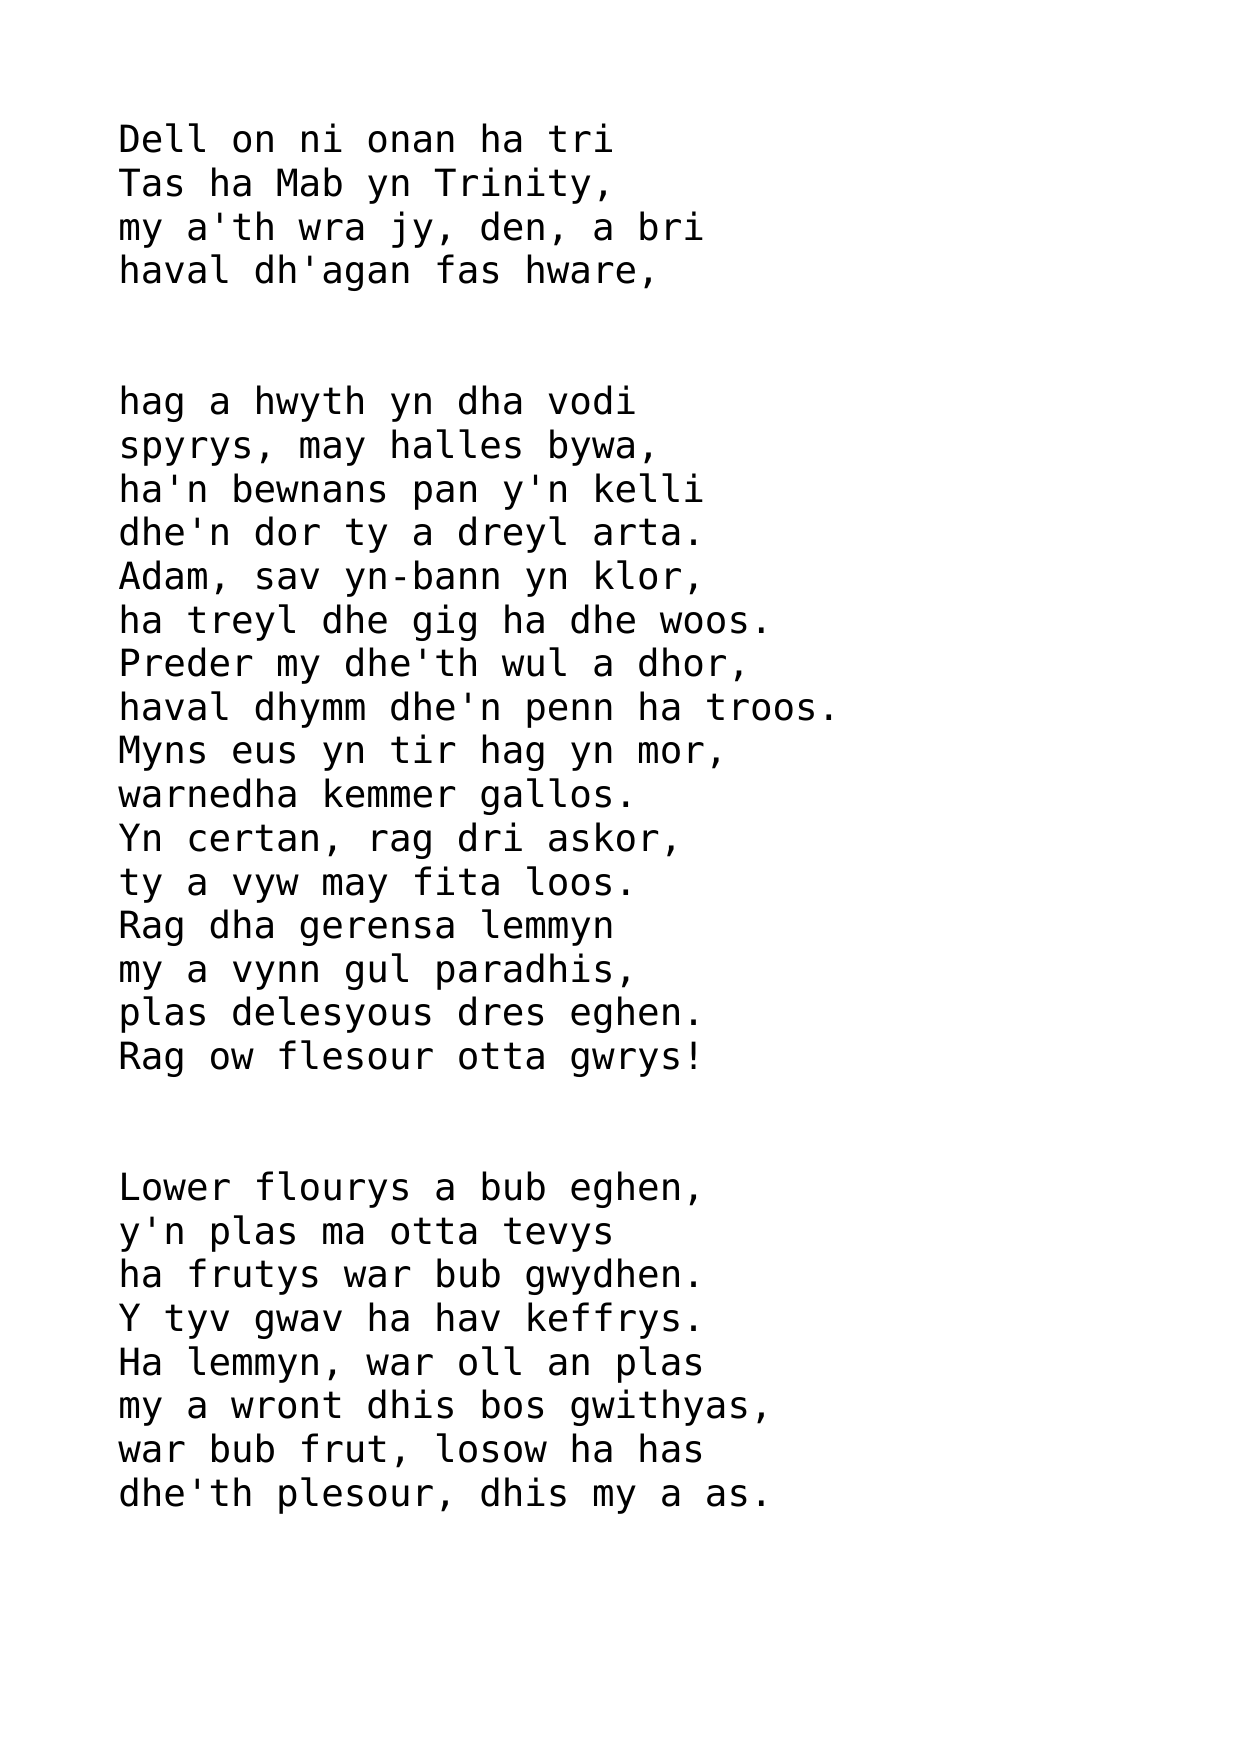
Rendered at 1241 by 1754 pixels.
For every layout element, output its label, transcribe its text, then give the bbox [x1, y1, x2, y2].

text ha'n bewnans pan y'n kelli [118, 467, 1122, 511]
text Yn certan, rag dri askor, [118, 816, 1122, 860]
text plas delesyous dres eghen. [118, 991, 1122, 1035]
text ty a vyw may fita loos. [118, 860, 1122, 904]
text haval dh'agan fas hware, [118, 249, 1122, 293]
text war bub frut, losow ha has [118, 1427, 1122, 1471]
text dhe'n dor ty a dreyl arta. [118, 511, 1122, 554]
text hag a hwyth yn dha vodi [118, 380, 1122, 424]
text y'n plas ma otta tevys [118, 1209, 1122, 1253]
text Lower flourys a bub eghen, [118, 1166, 1122, 1209]
text my a'th wra jy, den, a bri [118, 205, 1122, 249]
text my a wront dhis bos gwithyas, [118, 1384, 1122, 1427]
text Preder my dhe'th wul a dhor, [118, 642, 1122, 686]
text Tas ha Mab yn Trinity, [118, 162, 1122, 205]
text Ha lemmyn, war oll an plas [118, 1340, 1122, 1384]
text spyrys, may halles bywa, [118, 424, 1122, 467]
text Dell on ni onan ha tri [118, 118, 1122, 162]
text Adam, sav yn-bann yn klor, [118, 554, 1122, 598]
text dhe'th plesour, dhis my a as. [118, 1471, 1122, 1515]
text warnedha kemmer gallos. [118, 773, 1122, 816]
text Y tyv gwav ha hav keffrys. [118, 1297, 1122, 1340]
text ha frutys war bub gwydhen. [118, 1253, 1122, 1297]
text ha treyl dhe gig ha dhe woos. [118, 598, 1122, 642]
text Rag ow flesour otta gwrys! [118, 1035, 1122, 1078]
text Rag dha gerensa lemmyn [118, 904, 1122, 947]
text Myns eus yn tir hag yn mor, [118, 729, 1122, 773]
text my a vynn gul paradhis, [118, 947, 1122, 991]
text haval dhymm dhe'n penn ha troos. [118, 686, 1122, 729]
